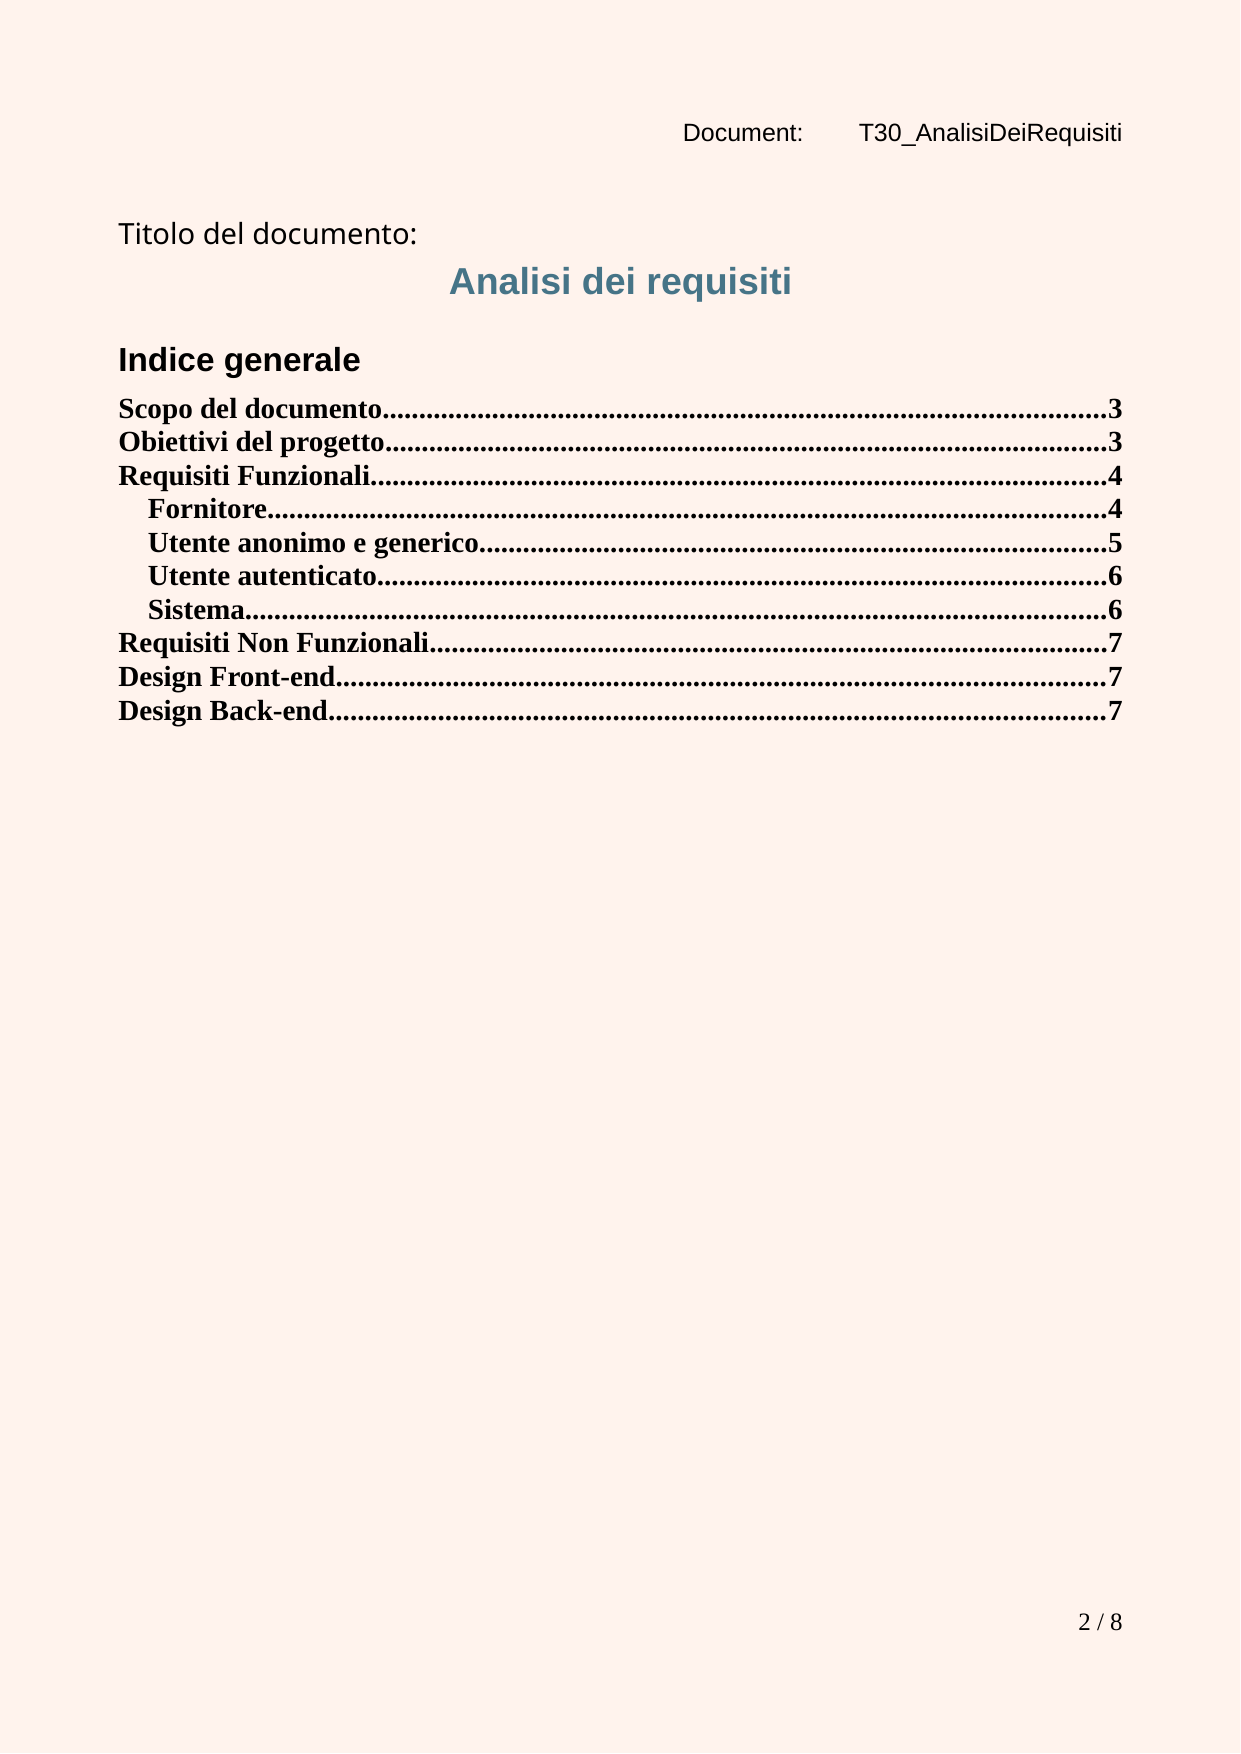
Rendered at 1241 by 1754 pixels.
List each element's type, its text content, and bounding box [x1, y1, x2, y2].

subtitle Indice generale [118, 340, 1122, 378]
text Sistema 6 [148, 592, 1122, 626]
text Obiettivi del progetto 3 [118, 424, 1122, 458]
text Scopo del documento 3 [118, 391, 1122, 424]
text Design Front-end 7 [118, 659, 1122, 693]
text Requisiti Funzionali 4 [118, 458, 1122, 491]
subtitle Analisi dei requisiti [118, 259, 1122, 302]
text Requisiti Non Funzionali 7 [118, 626, 1122, 659]
text Fornitore 4 [148, 491, 1122, 525]
text Utente anonimo e generico 5 [148, 525, 1122, 558]
text Titolo del documento: [118, 205, 1122, 253]
text Utente autenticato 6 [148, 558, 1122, 592]
text Design Back-end 7 [118, 693, 1122, 726]
